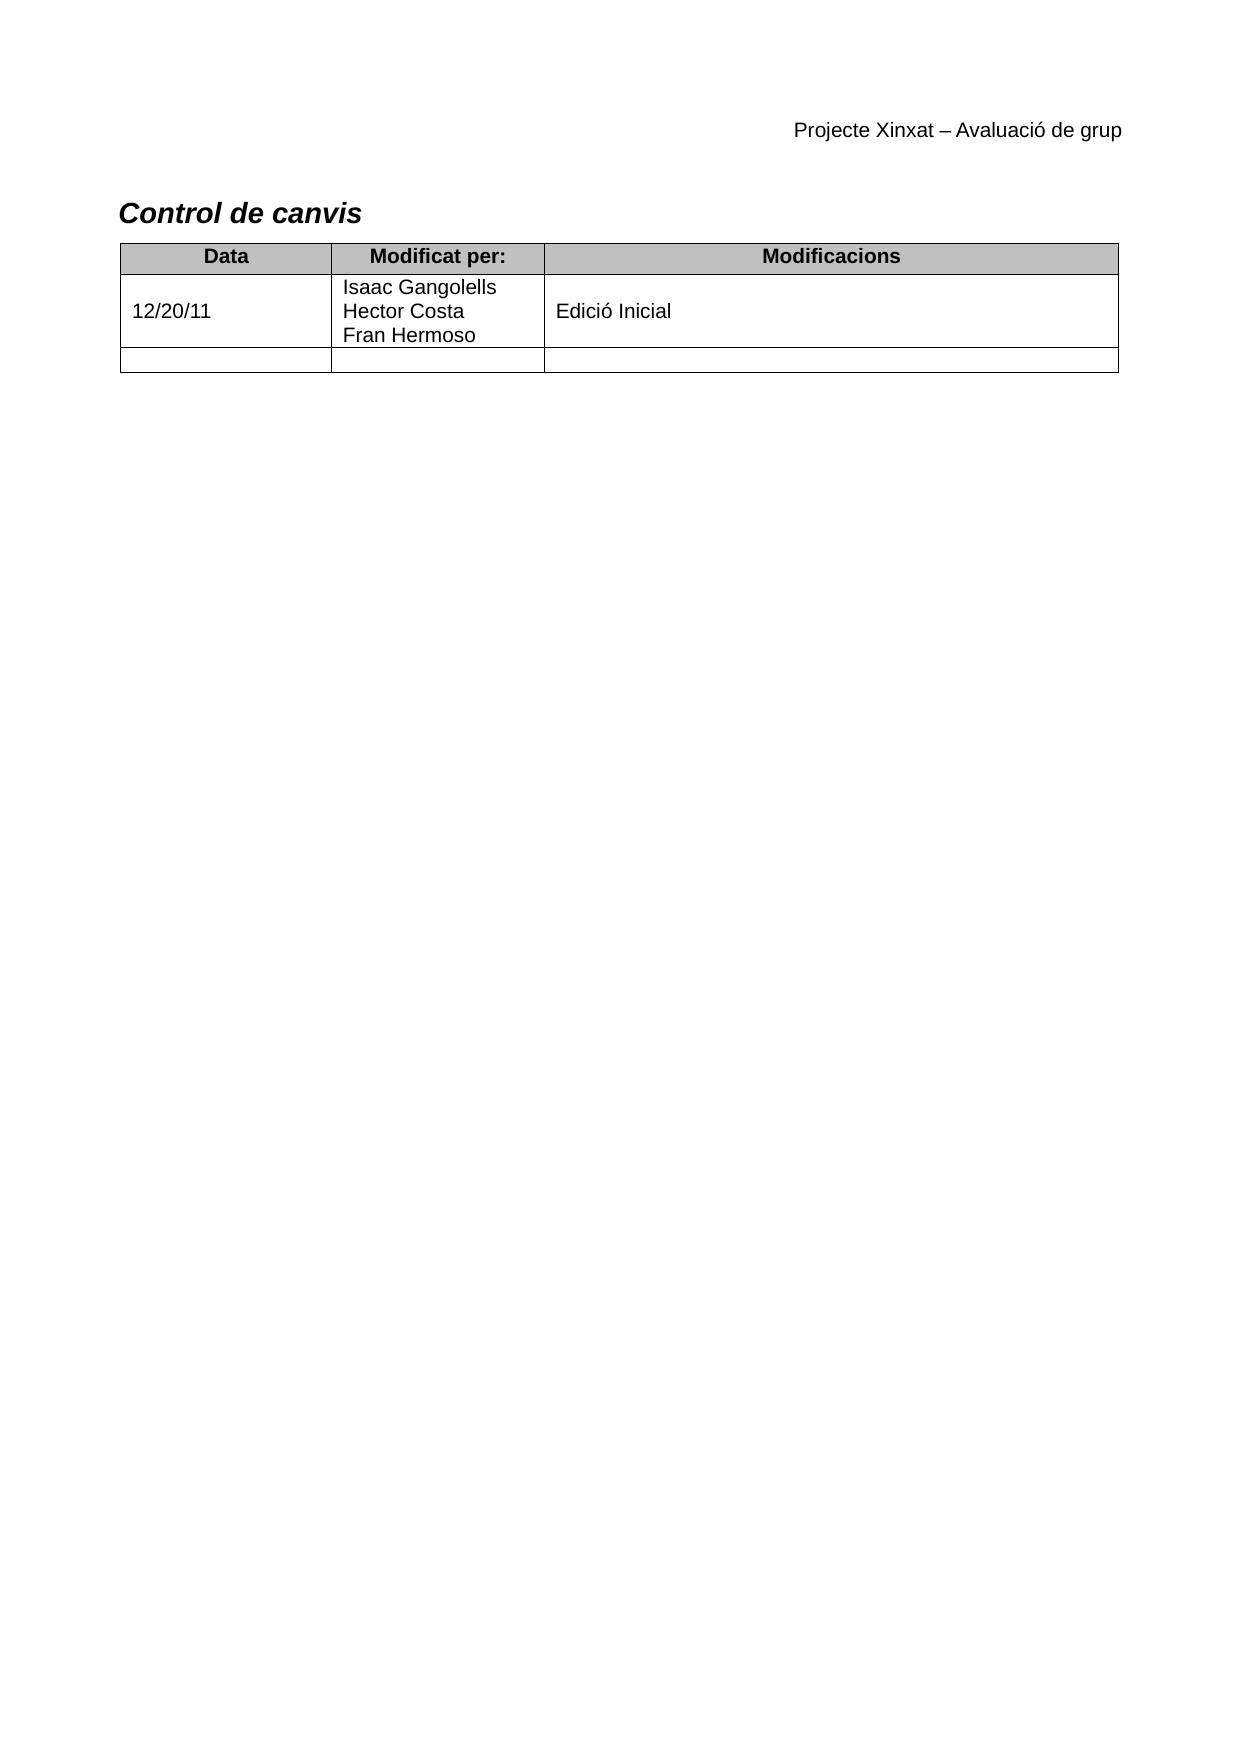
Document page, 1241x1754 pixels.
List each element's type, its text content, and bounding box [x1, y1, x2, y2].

table_cell Edició Inicial [545, 275, 1118, 347]
table_header Modificacions [545, 244, 1118, 274]
table_cell Isaac Gangolells Hector Costa Fran Hermoso [332, 275, 544, 347]
table_cell [545, 348, 1118, 372]
table_cell 20/12/11 [121, 275, 331, 347]
table_cell [332, 348, 544, 372]
table_header Modificat per: [332, 244, 544, 274]
subtitle Control de canvis [118, 197, 1122, 230]
table_cell [121, 348, 331, 372]
table_header Data [121, 244, 331, 274]
